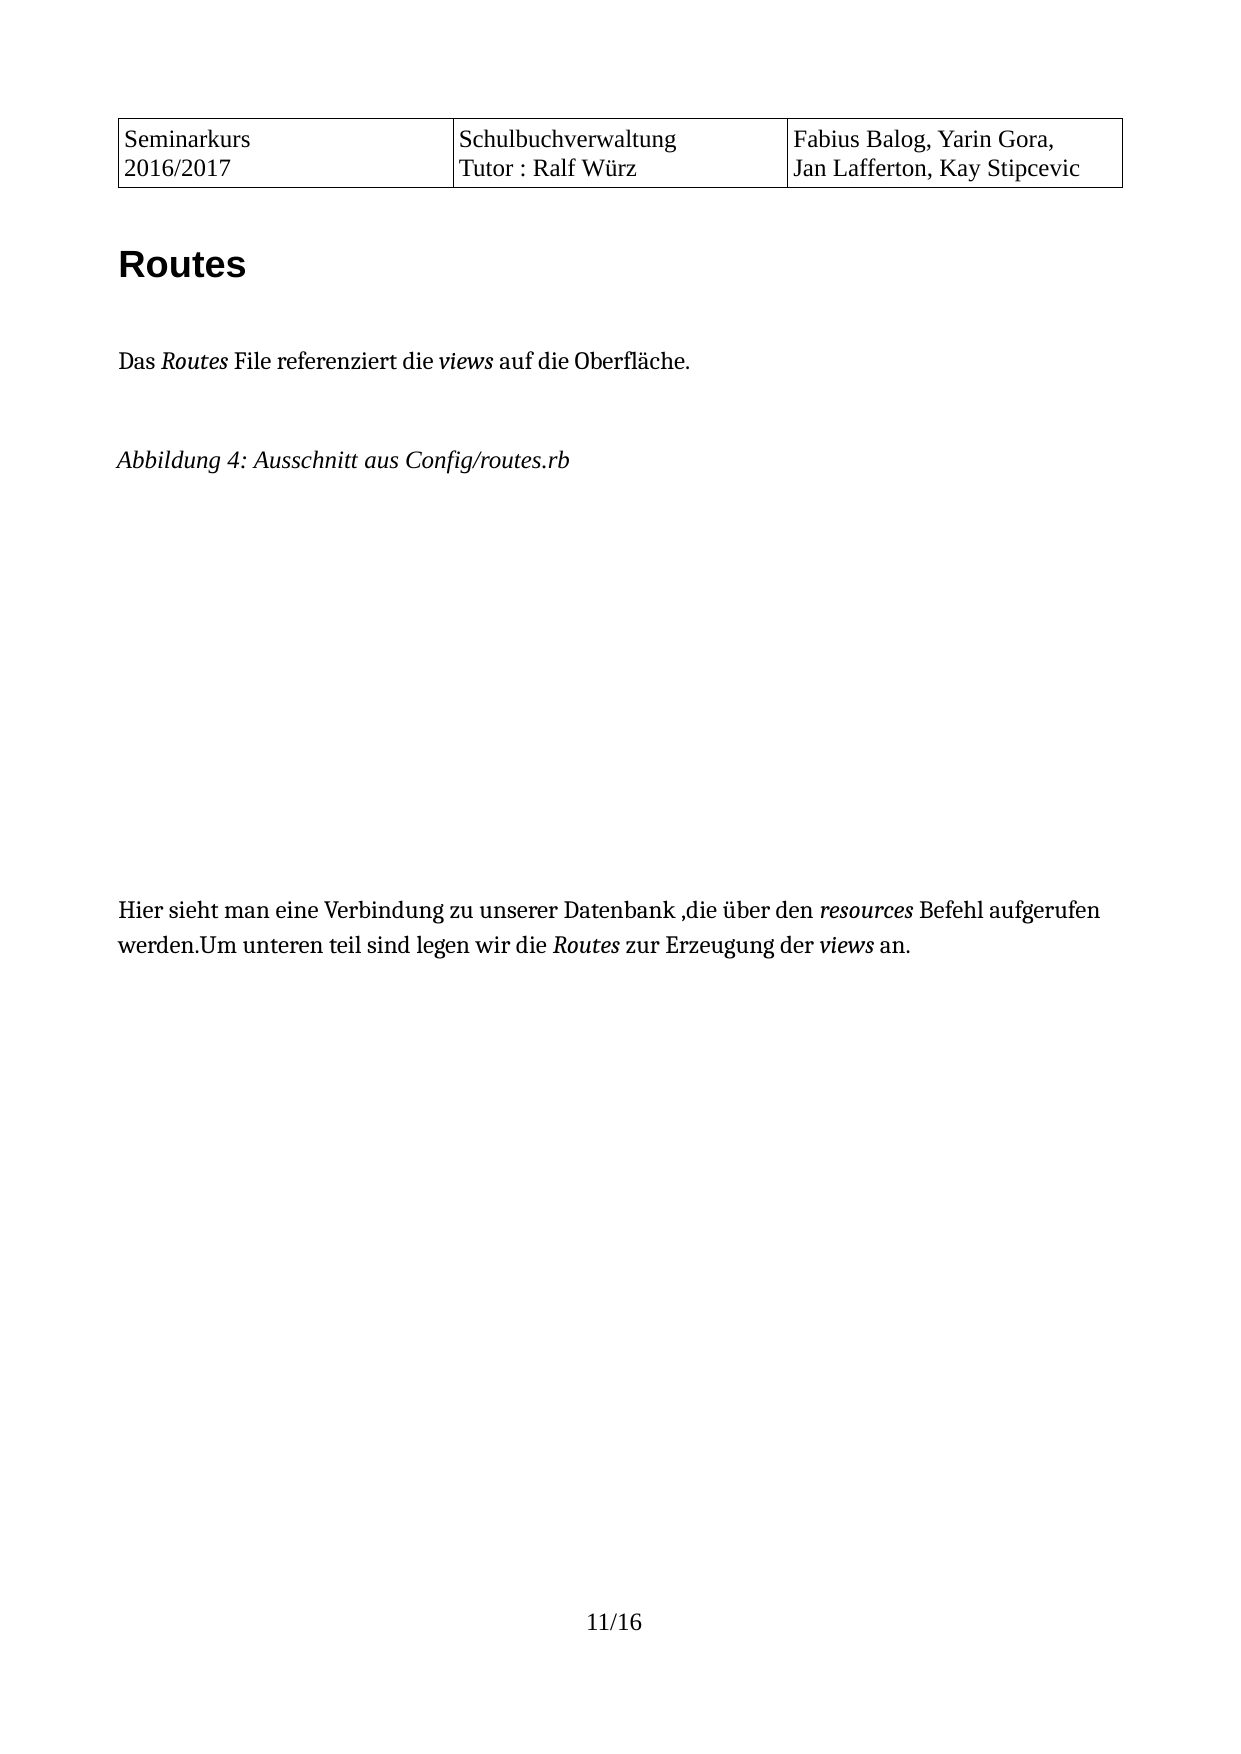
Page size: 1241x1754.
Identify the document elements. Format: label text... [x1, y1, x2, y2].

text Hier sieht man eine Verbindung zu unserer Datenbank ,die über den resources Befehl aufgerufen werden.Um unteren teil sind legen wir die Routes zur Erzeugung der views an. [118, 896, 1122, 959]
subtitle Routes [118, 242, 1122, 285]
text Das Routes File referenziert die views auf die Oberfläche. [117, 347, 1122, 876]
text Abbildung 4: Ausschnitt aus Config/routes.rb [117, 416, 974, 473]
